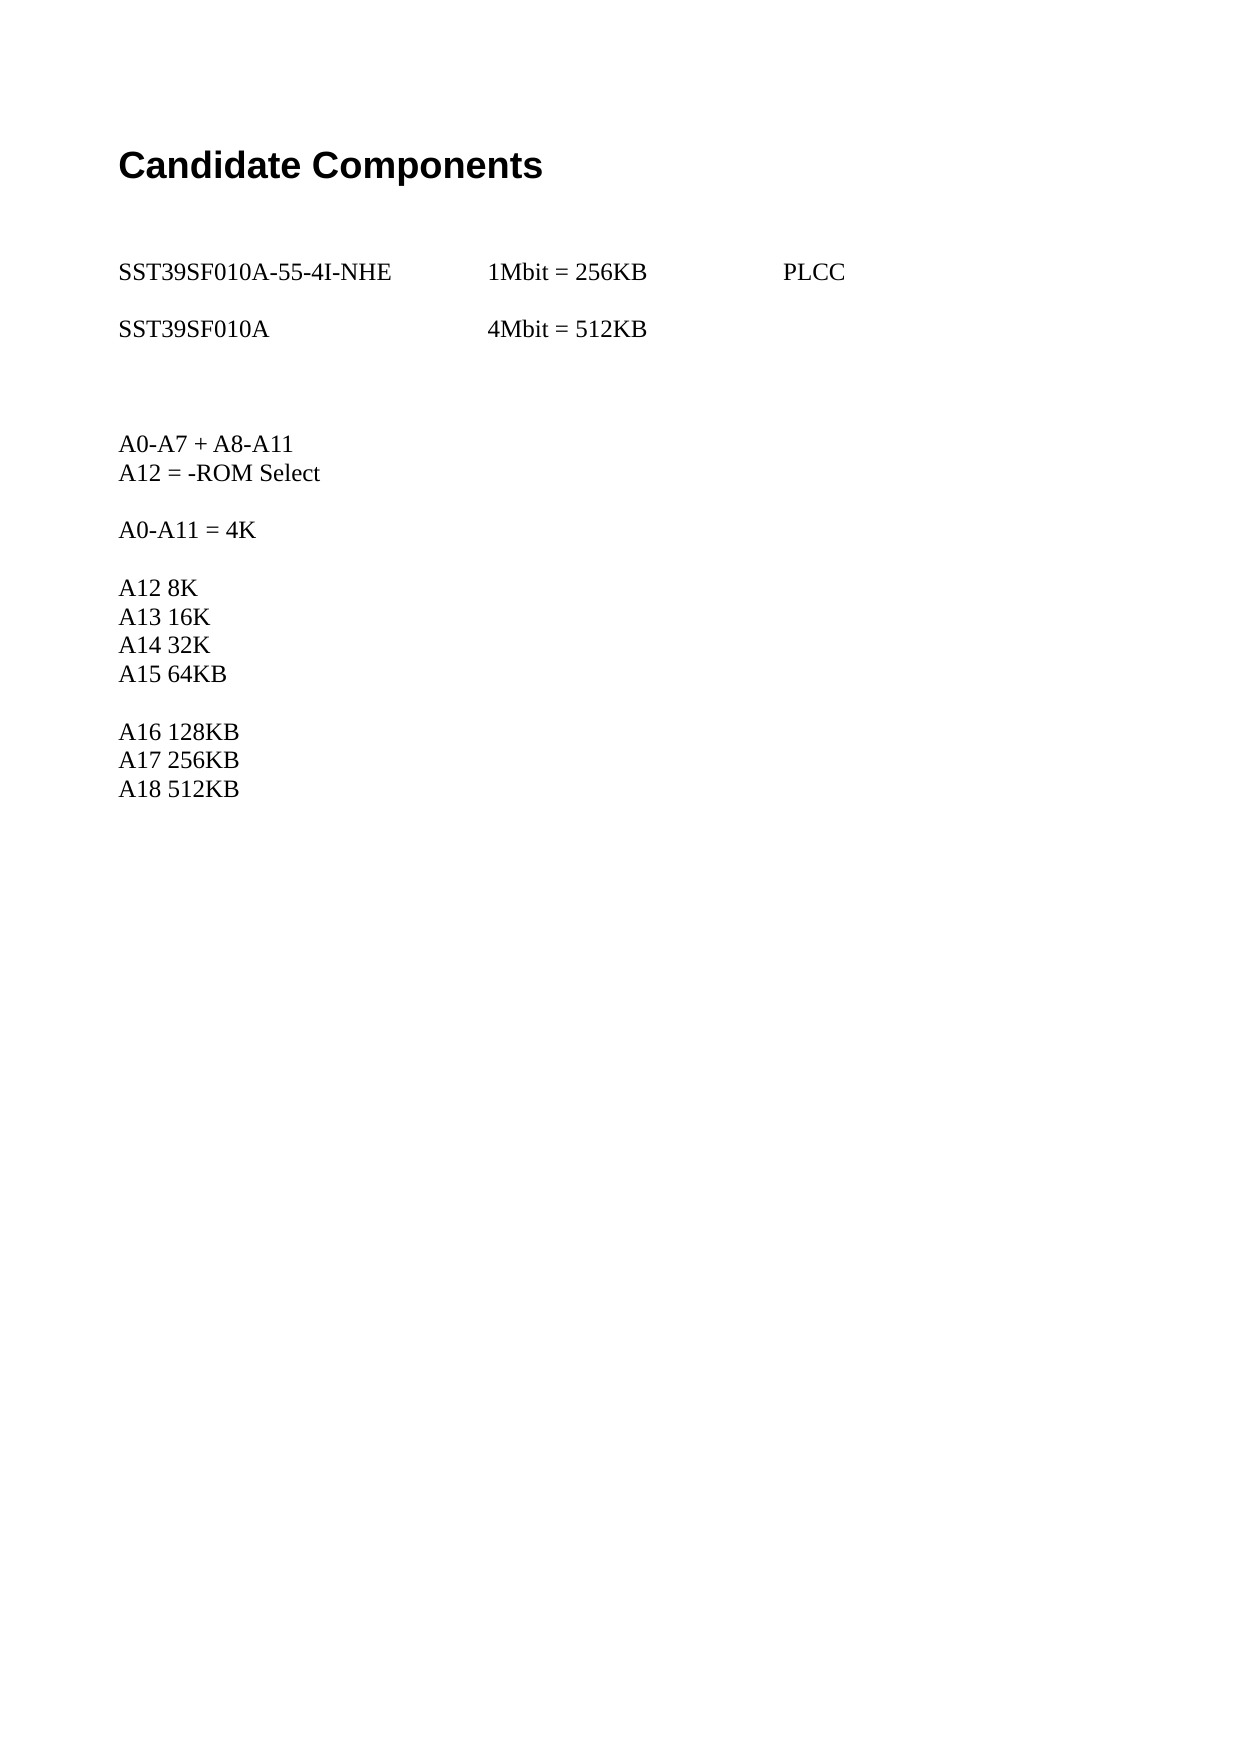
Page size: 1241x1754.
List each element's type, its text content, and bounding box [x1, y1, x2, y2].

text SST39SF010A 4Mbit = 512KB [118, 314, 1122, 343]
text A13 16K [118, 602, 1122, 631]
text A18 512KB [118, 774, 1122, 803]
text A17 256KB [118, 746, 1122, 774]
subtitle Candidate Components [118, 143, 1122, 187]
text A14 32K [118, 631, 1122, 659]
text A16 128KB [118, 717, 1122, 746]
text SST39SF010A-55-4I-NHE 1Mbit = 256KB PLCC [118, 257, 1122, 286]
text A15 64KB [118, 659, 1122, 688]
text A0-A11 = 4K [118, 516, 1122, 544]
text A12 8K [118, 573, 1122, 602]
text A12 = -ROM Select [118, 458, 1122, 487]
text A0-A7 + A8-A11 [118, 429, 1122, 458]
